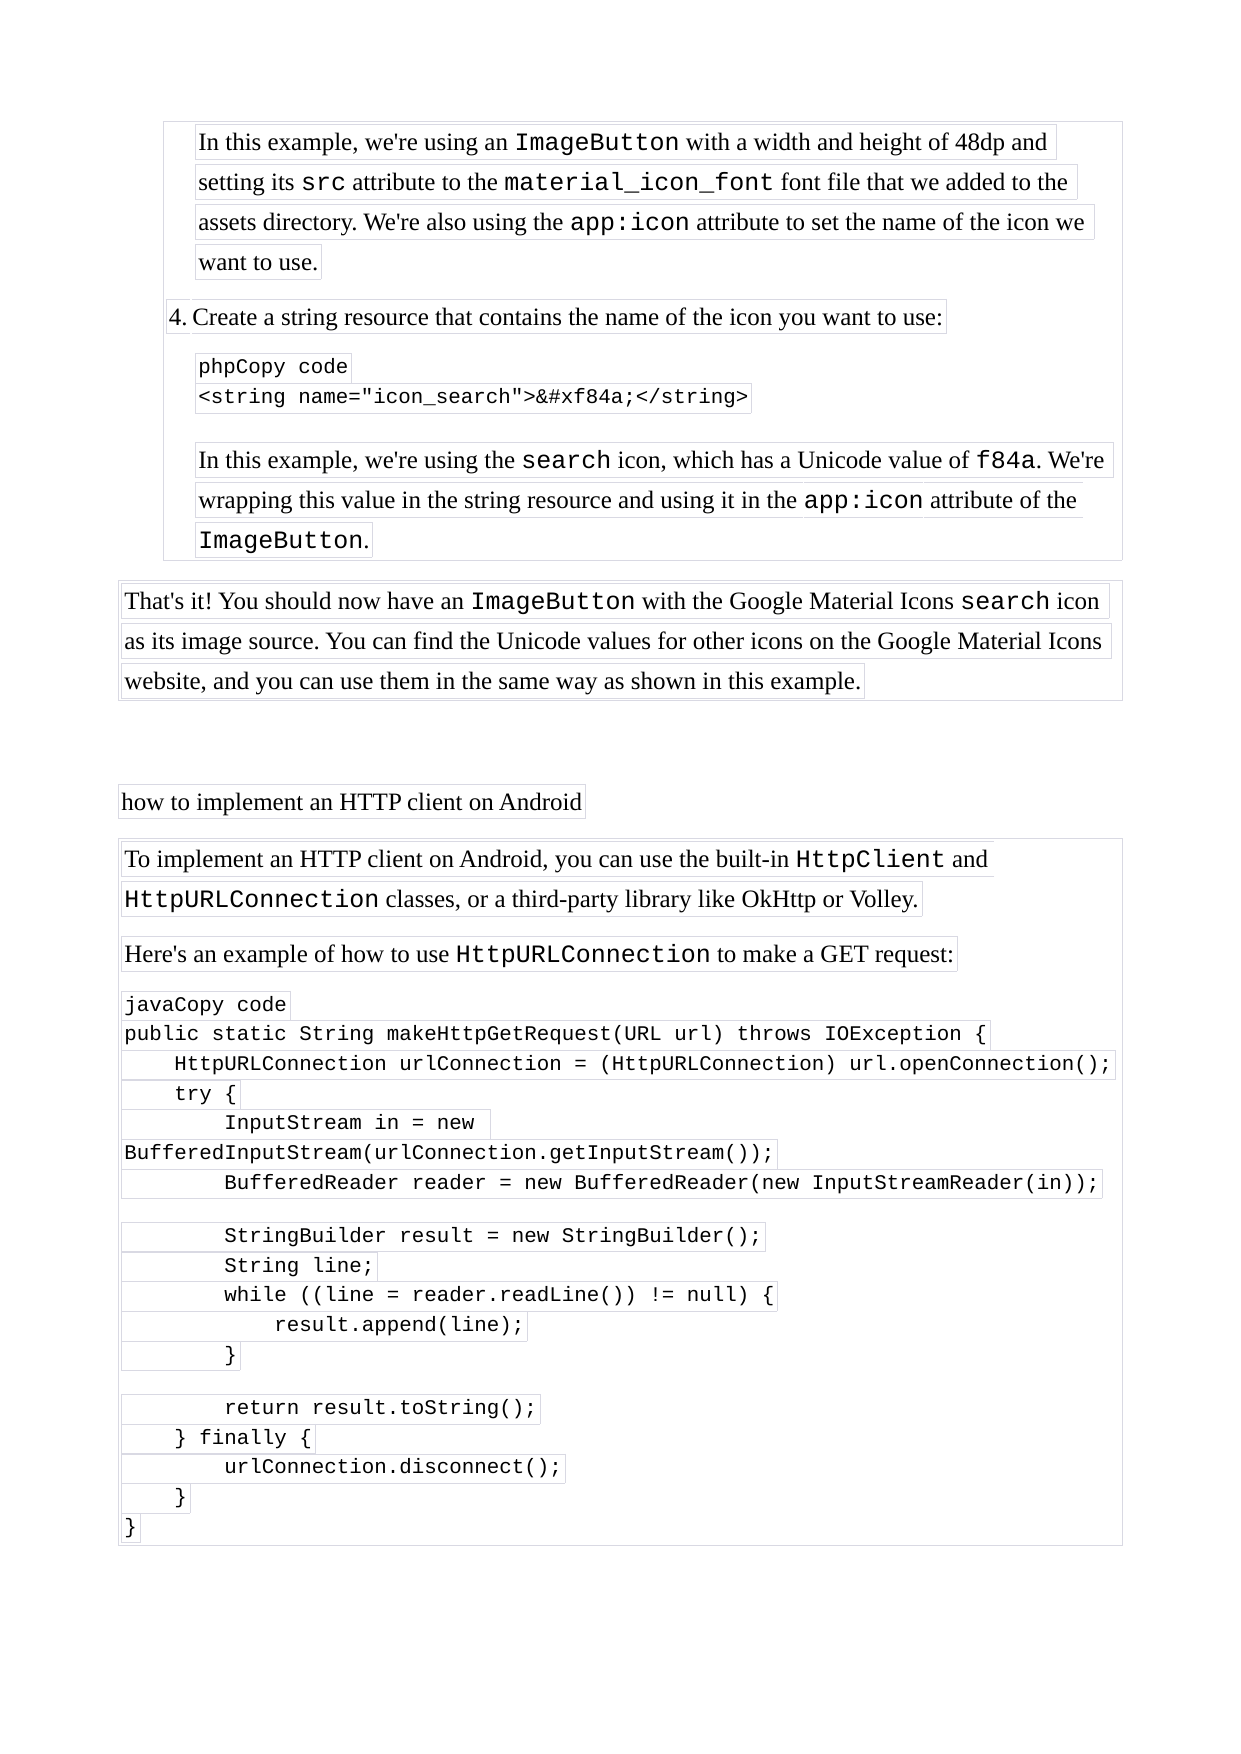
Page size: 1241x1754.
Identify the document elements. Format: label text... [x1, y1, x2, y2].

text return result.toString(); [119, 1391, 1122, 1421]
text javaCopy code [119, 987, 1122, 1017]
text try { [122, 1081, 240, 1106]
text [241, 1077, 1122, 1106]
text InputStream in = new BufferedInputStream(urlConnection.getInputStream()); [241, 1106, 1122, 1166]
text Here's an example of how to use HttpURLConnection to make a GET request: [119, 933, 1122, 971]
text StringBuilder result = new StringBuilder(); [119, 1219, 1122, 1249]
list <string name="icon_search">&#xf84a;</string> [164, 380, 195, 413]
text String line; [122, 1253, 377, 1278]
text To implement an HTTP client on Android, you can use the built-in HttpClient and HttpURLConnection classes, or a third-party library like OkHttp or Volley. [119, 839, 1122, 916]
text result.append(line); [122, 1312, 527, 1338]
text urlConnection.disconnect(); [316, 1450, 1122, 1480]
list <string name="icon_search">&#xf84a;</string> [352, 380, 1122, 413]
text public static String makeHttpGetRequest(URL url) throws IOException { [291, 1017, 1122, 1047]
text [378, 1249, 1122, 1278]
text while ((line = reader.readLine()) != null) { [122, 1282, 777, 1308]
text InputStream in = new BufferedInputStream(urlConnection.getInputStream()); [122, 1140, 777, 1166]
text while ((line = reader.readLine()) != null) { [378, 1278, 1122, 1308]
list phpCopy code [164, 350, 1122, 380]
text } [122, 1480, 1122, 1510]
text That's it! You should now have an ImageButton with the Google Material Icons search icon as its image source. You can find the Unicode values for other icons on the Google Material Icons website, and you can use them in the same way as shown in this example. [119, 581, 1122, 700]
text } [122, 1342, 240, 1370]
text [586, 784, 1122, 818]
text [241, 1338, 1122, 1370]
text urlConnection.disconnect(); [122, 1455, 565, 1480]
list <string name="icon_search">&#xf84a;</string> [196, 384, 751, 413]
text BufferedReader reader = new BufferedReader(new InputStreamReader(in)); [122, 1170, 1102, 1198]
text public static String makeHttpGetRequest(URL url) throws IOException { [122, 1021, 990, 1047]
text BufferedReader reader = new BufferedReader(new InputStreamReader(in)); [778, 1166, 1122, 1198]
text } [119, 1510, 1122, 1545]
text [528, 1308, 1122, 1338]
text } finally { [122, 1421, 1122, 1450]
list In this example, we're using an ImageButton with a width and height of 48dp and setting its src attribute to the material_icon_font font file that we added to the assets directory. We're also using the app:icon attribute to set the name of the icon we want to use. [164, 122, 1122, 279]
text how to implement an HTTP client on Android [119, 785, 585, 818]
text InputStream in = new BufferedInputStream(urlConnection.getInputStream()); [122, 1110, 490, 1139]
list Create a string resource that contains the name of the icon you want to use: [164, 296, 1122, 333]
text HttpURLConnection urlConnection = (HttpURLConnection) url.openConnection(); [122, 1051, 1115, 1077]
text HttpURLConnection urlConnection = (HttpURLConnection) url.openConnection(); [991, 1047, 1122, 1077]
list In this example, we're using the search icon, which has a Unicode value of f84a. We're wrapping this value in the string resource and using it in the app:icon attribute of the ImageButton. [164, 439, 1122, 560]
